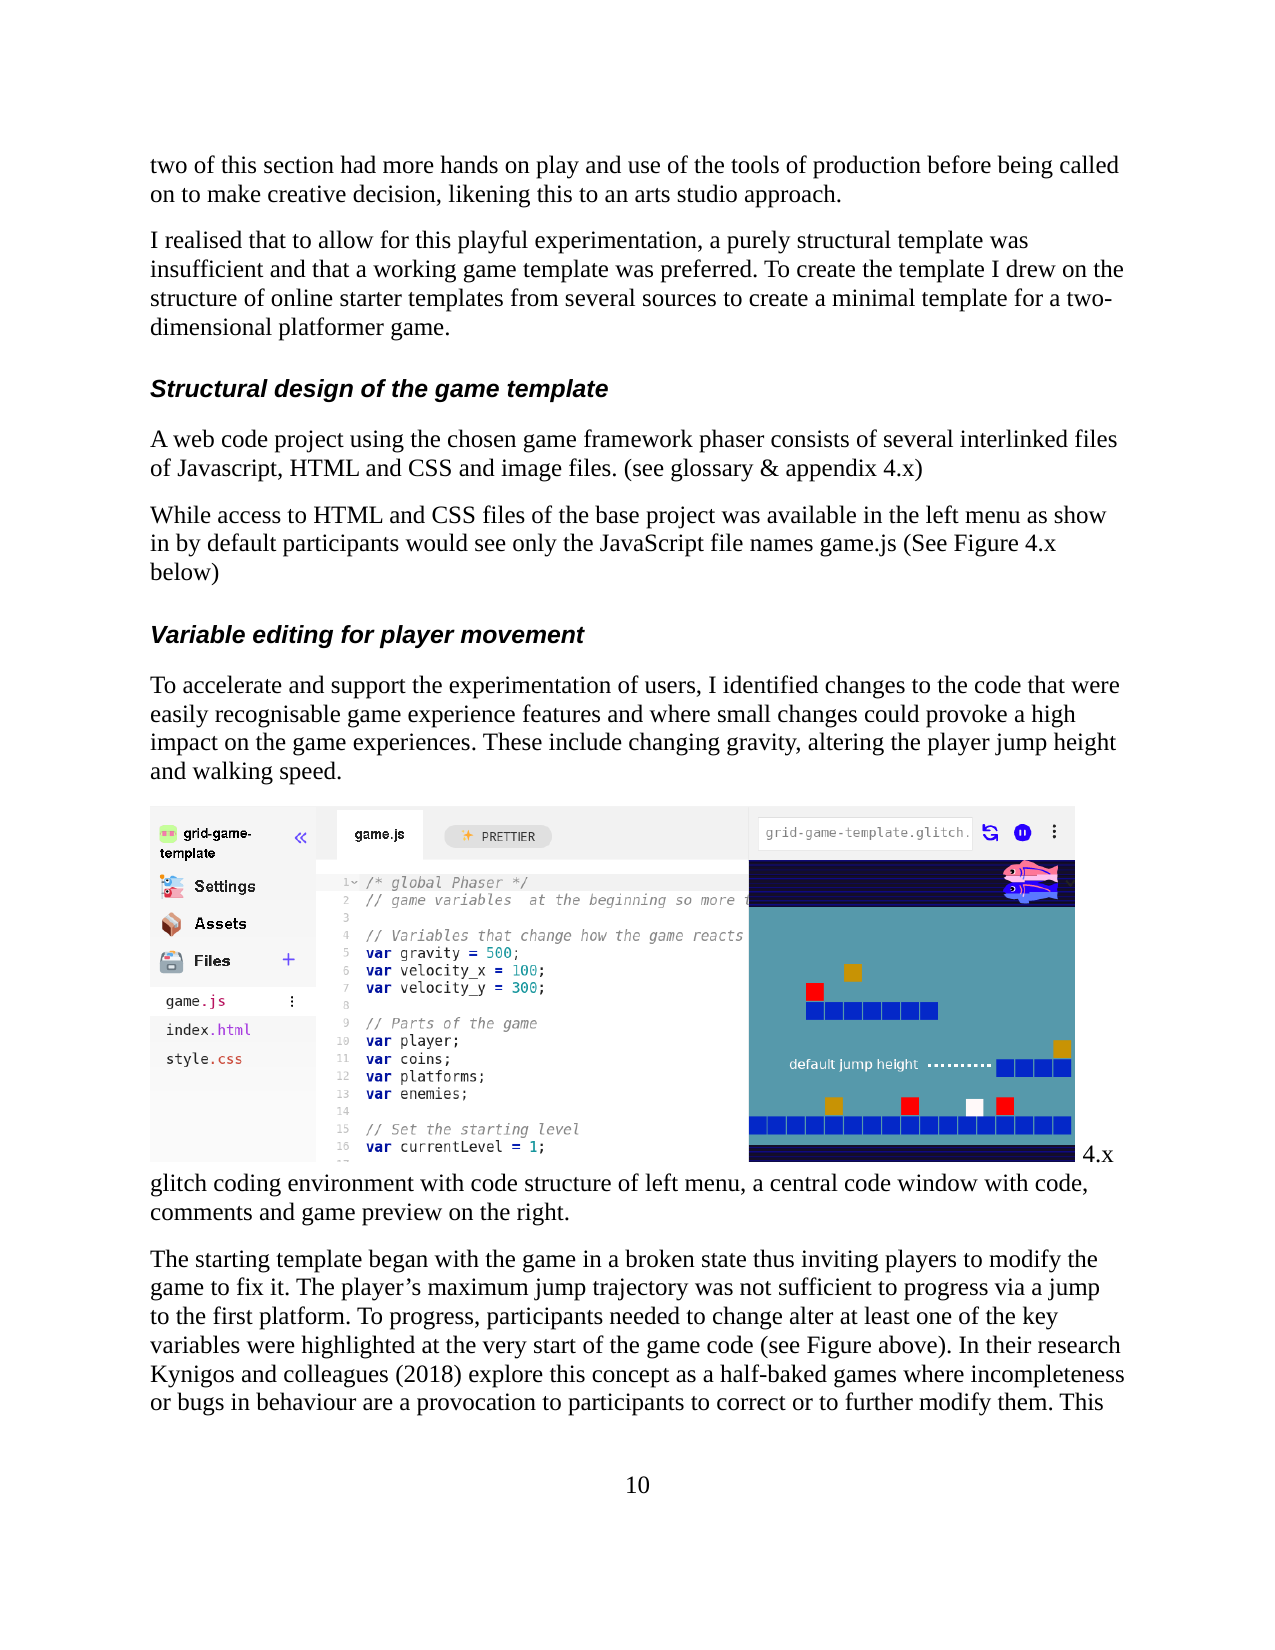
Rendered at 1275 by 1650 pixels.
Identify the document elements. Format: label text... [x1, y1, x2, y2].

text The starting template began with the game in a broken state thus inviting players to modify the game to fix it. The player’s maximum jump trajectory was not sufficient to progress via a jump to the first platform. To progress, participants needed to change alter at least one of the key variables were highlighted at the very start of the game code (see Figure above). In their research Kynigos and colleagues (2018) explore this concept as a half-baked games where incompleteness or bugs in behaviour are a provocation to participants to correct or to further modify them. This [150, 1244, 1125, 1416]
text To accelerate and support the experimentation of users, I identified changes to the code that were easily recognisable game experience features and where small changes could provoke a high impact on the game experiences. These include changing gravity, altering the player jump height and walking speed. [150, 670, 1125, 785]
picture [150, 802, 1077, 1163]
text A web code project using the chosen game framework phaser consists of several interlinked files of Javascript, HTML and CSS and image files. (see glossary & appendix 4.x) [150, 424, 1125, 482]
text two of this section had more hands on play and use of the tools of production before being called on to make creative decision, likening this to an arts studio approach. [150, 150, 1125, 207]
text While access to HTML and CSS files of the base project was available in the left menu as show in by default participants would see only the JavaScript file names game.js (See Figure 4.x below) [150, 500, 1125, 586]
text I realised that to allow for this playful experimentation, a purely structural template was insufficient and that a working game template was preferred. To create the template I drew on the structure of online starter templates from several sources to create a minimal template for a two-dimensional platformer game. [150, 225, 1125, 340]
text 4.x glitch coding environment with code structure of left menu, a central code window with code, comments and game preview on the right. [150, 803, 1125, 1226]
subtitle Structural design of the game template [150, 374, 1125, 403]
subtitle Variable editing for player movement [150, 620, 1125, 648]
